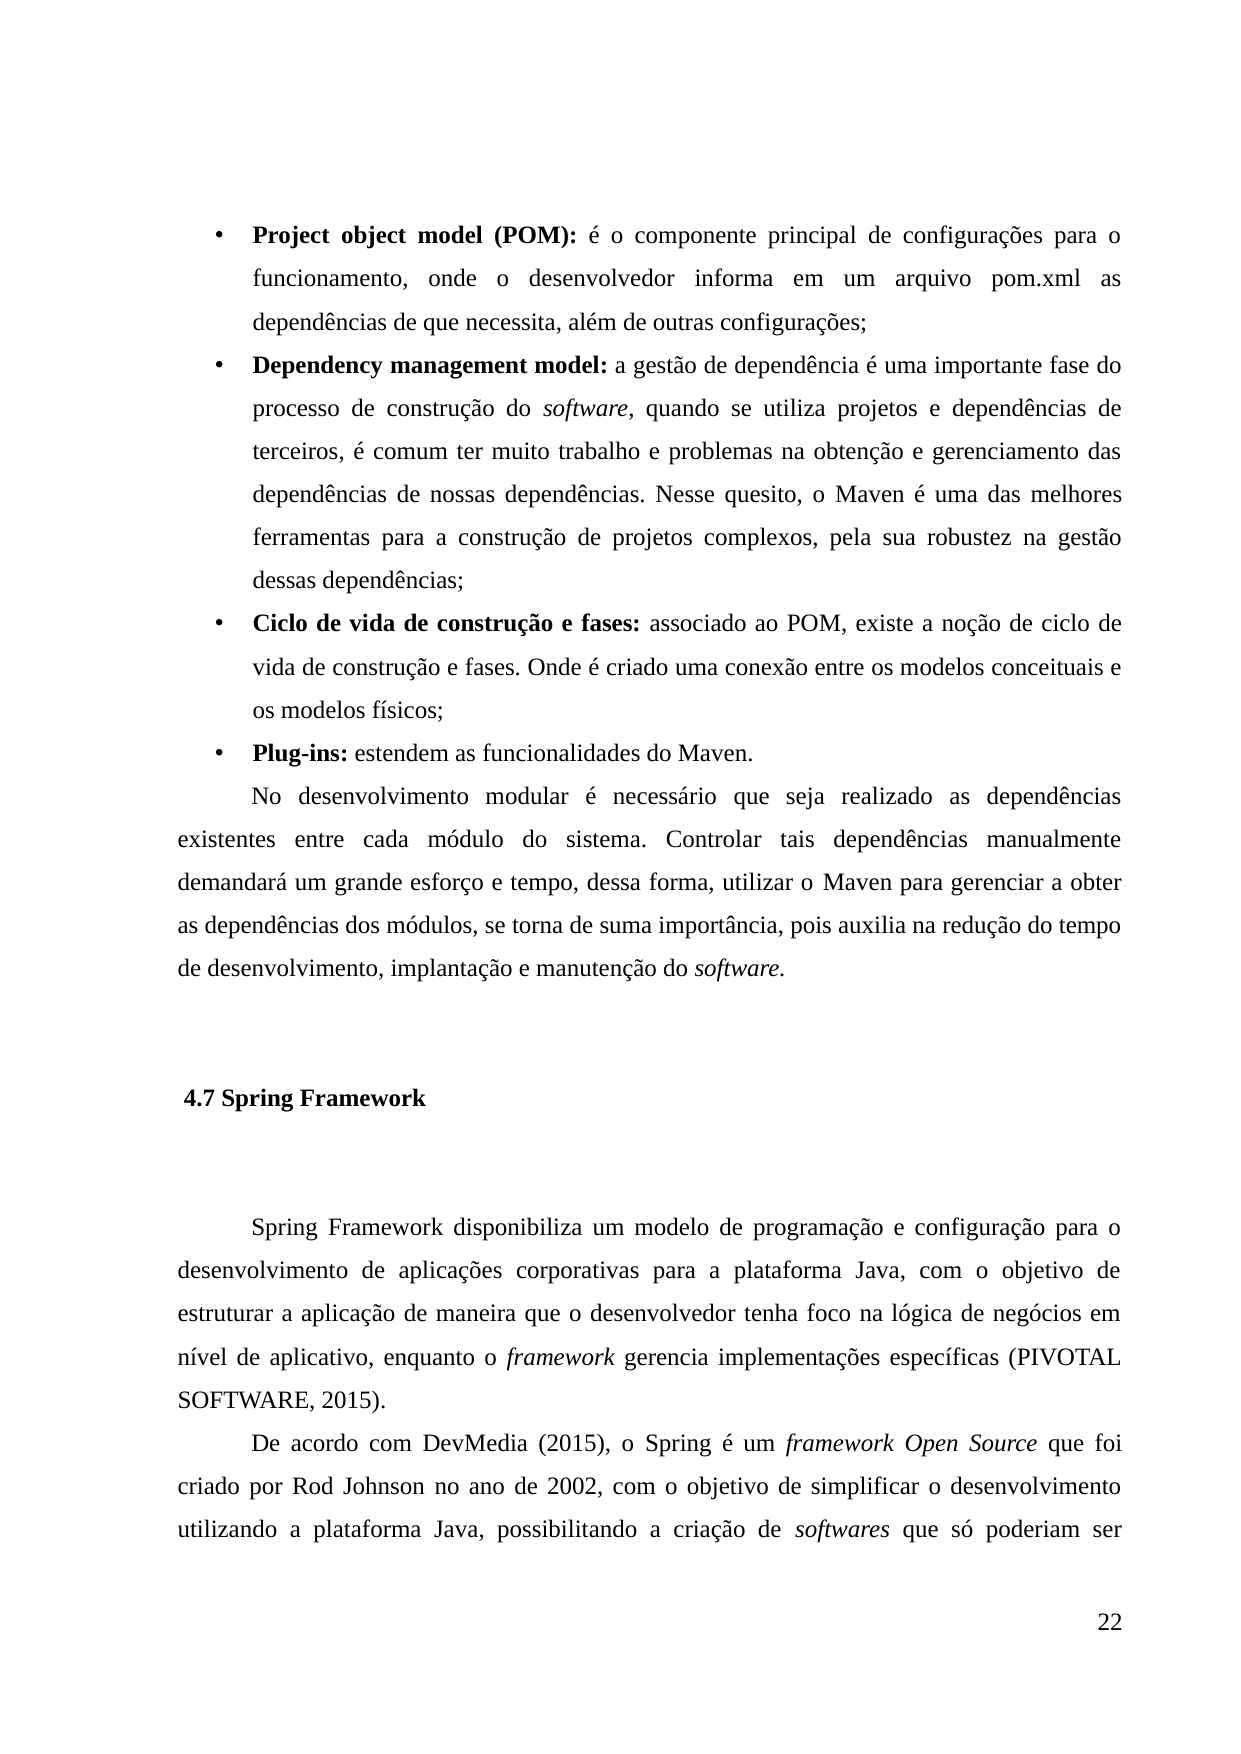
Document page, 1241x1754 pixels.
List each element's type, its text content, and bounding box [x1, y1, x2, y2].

list Project object model (POM): é o componente principal de configurações para o funcionamento, onde o desenvolvedor informa em um arquivo pom.xml as dependências de que necessita, além de outras configurações; [215, 220, 1122, 335]
list Plug-ins: estendem as funcionalidades do Maven. [215, 738, 1122, 767]
text No desenvolvimento modular é necessário que seja realizado as dependências existentes entre cada módulo do sistema. Controlar tais dependências manualmente demandará um grande esforço e tempo, dessa forma, utilizar o Maven para gerenciar a obter as dependências dos módulos, se torna de suma importância, pois auxilia na redução do tempo de desenvolvimento, implantação e manutenção do software. [177, 781, 1122, 982]
list Ciclo de vida de construção e fases: associado ao POM, existe a noção de ciclo de vida de construção e fases. Onde é criado uma conexão entre os modelos conceituais e os modelos físicos; [215, 608, 1122, 723]
subtitle Spring Framework [177, 1083, 1122, 1112]
list Dependency management model: a gestão de dependência é uma importante fase do processo de construção do software, quando se utiliza projetos e dependências de terceiros, é comum ter muito trabalho e problemas na obtenção e gerenciamento das dependências de nossas dependências. Nesse quesito, o Maven é uma das melhores ferramentas para a construção de projetos complexos, pela sua robustez na gestão dessas dependências; [215, 350, 1122, 594]
text Spring Framework disponibiliza um modelo de programação e configuração para o desenvolvimento de aplicações corporativas para a plataforma Java, com o objetivo de estruturar a aplicação de maneira que o desenvolvedor tenha foco na lógica de negócios em nível de aplicativo, enquanto o framework gerencia implementações específicas (PIVOTAL SOFTWARE, 2015). [177, 1212, 1122, 1413]
text De acordo com DevMedia (2015), o Spring é um framework Open Source que foi criado por Rod Johnson no ano de 2002, com o objetivo de simplificar o desenvolvimento utilizando a plataforma Java, possibilitando a criação de softwares que só poderiam ser [177, 1428, 1122, 1543]
